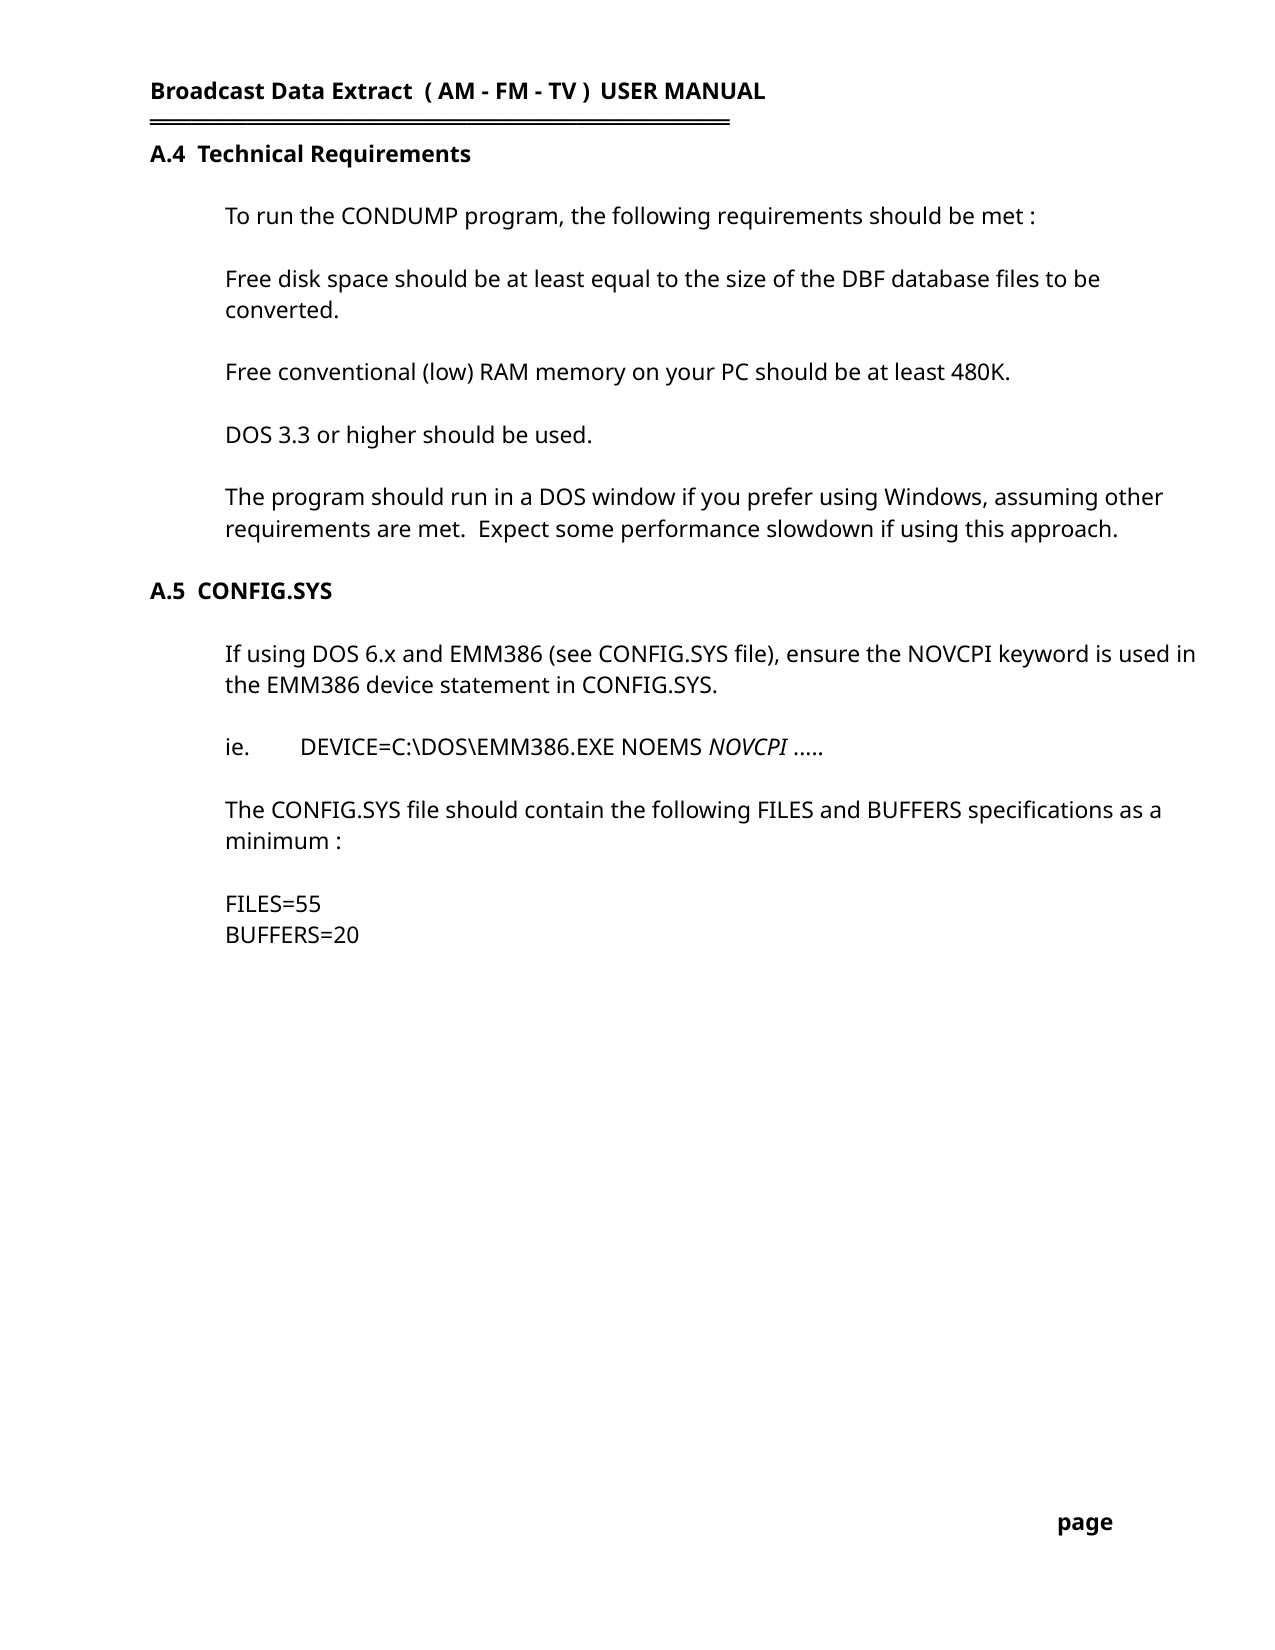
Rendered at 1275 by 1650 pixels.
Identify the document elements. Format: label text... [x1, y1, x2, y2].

text A.5 CONFIG.SYS [150, 575, 1200, 606]
text BUFFERS=20 [225, 919, 1200, 950]
text Free disk space should be at least equal to the size of the DBF database files to be converted. [225, 262, 1200, 325]
text A.4 Technical Requirements [150, 137, 1200, 169]
text FILES=55 [225, 887, 1200, 919]
text ie. DEVICE=C:\DOS\EMM386.EXE NOEMS NOVCPI ..... [225, 731, 1200, 762]
text If using DOS 6.x and EMM386 (see CONFIG.SYS file), ensure the NOVCPI keyword is used in the EMM386 device statement in CONFIG.SYS. [225, 637, 1200, 700]
text DOS 3.3 or higher should be used. [225, 419, 1200, 450]
text The program should run in a DOS window if you prefer using Windows, assuming other requirements are met. Expect some performance slowdown if using this approach. [225, 481, 1200, 544]
text The CONFIG.SYS file should contain the following FILES and BUFFERS specifications as a minimum : [225, 794, 1200, 856]
text To run the CONDUMP program, the following requirements should be met : [225, 200, 1200, 231]
text Free conventional (low) RAM memory on your PC should be at least 480K. [225, 356, 1200, 387]
